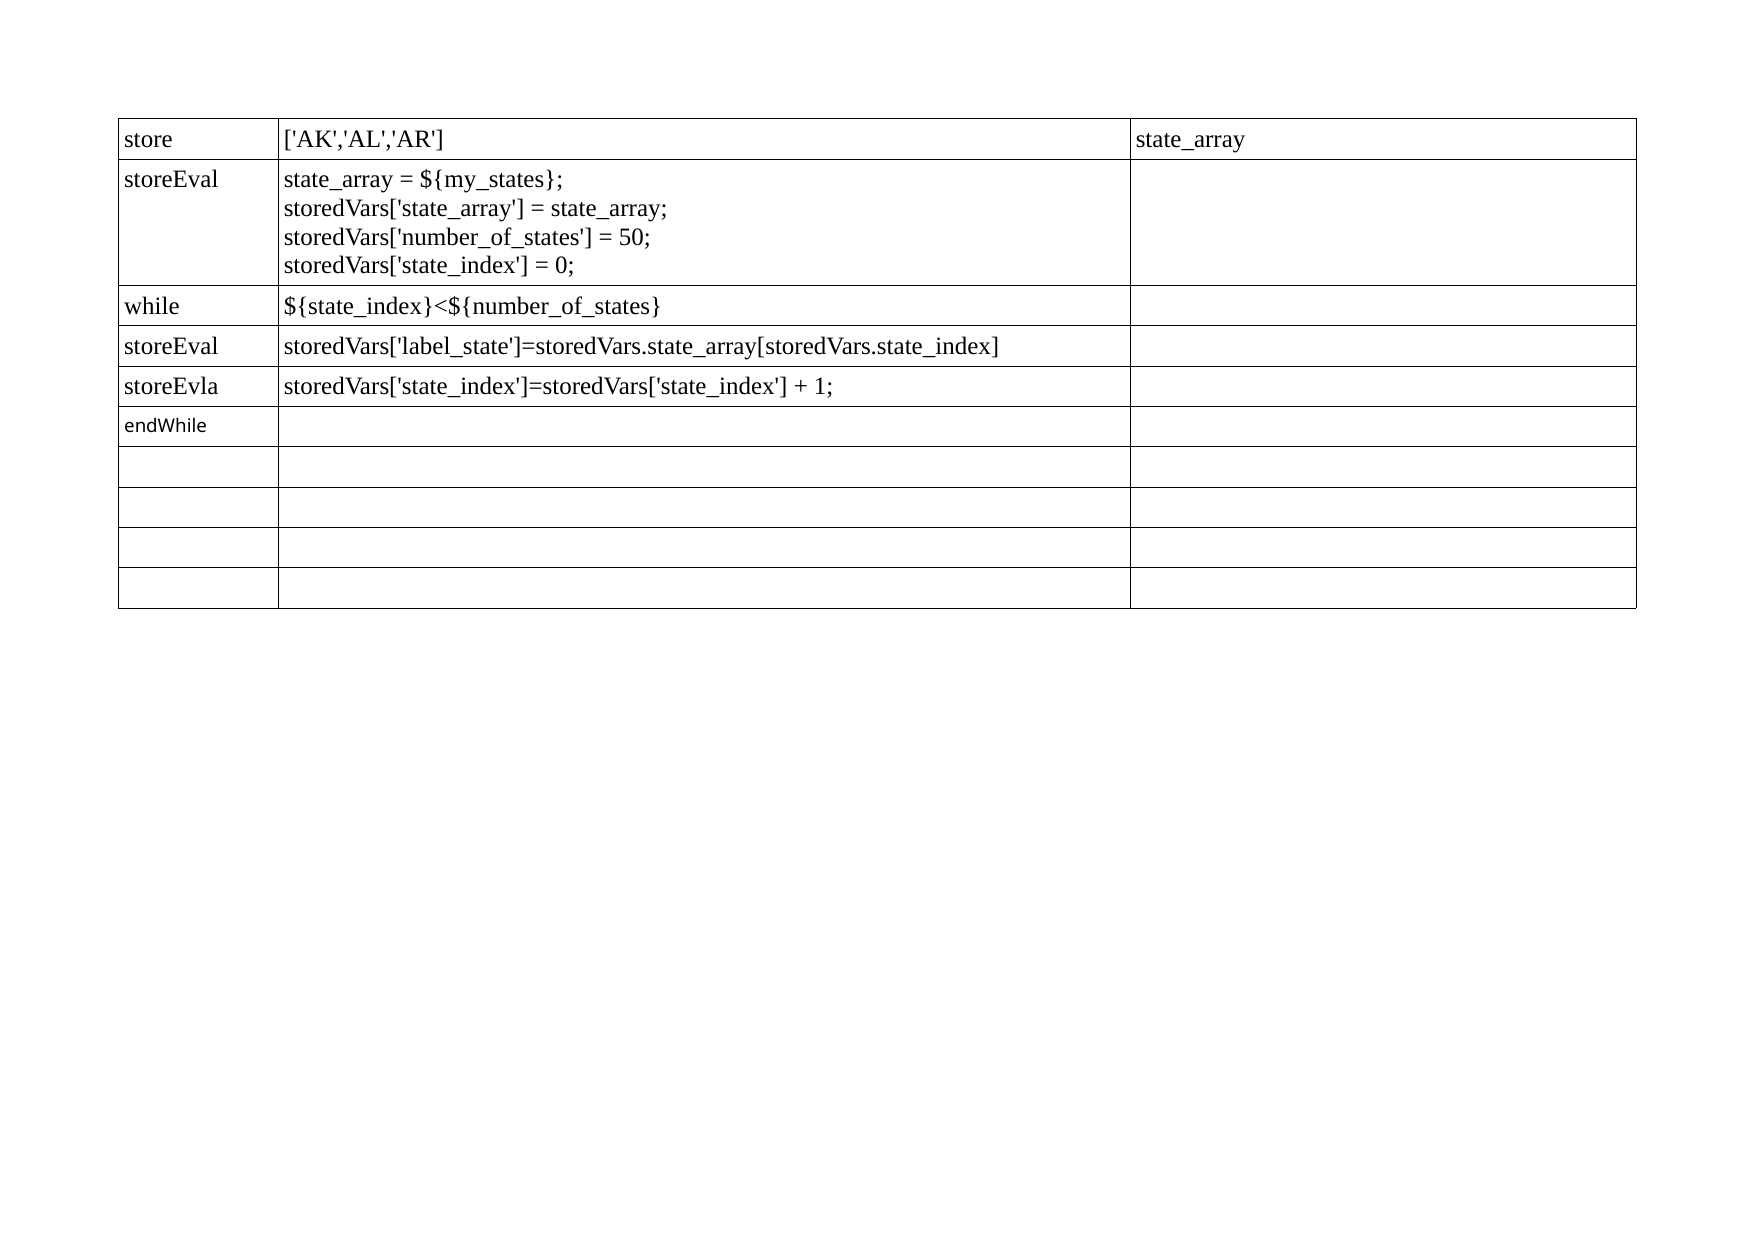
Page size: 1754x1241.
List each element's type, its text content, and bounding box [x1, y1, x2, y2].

table_cell [1131, 488, 1636, 527]
table_cell [119, 528, 278, 567]
table_cell ${state_index}<${number_of_states} [279, 286, 1130, 325]
table_cell storeEvla [119, 367, 278, 406]
table_cell [1131, 160, 1636, 285]
table_cell storeEval [119, 160, 278, 285]
table_cell [119, 447, 278, 487]
table_cell [1131, 367, 1636, 406]
table_cell while [119, 286, 278, 325]
table_cell storeEval [119, 326, 278, 366]
table_cell endWhile [119, 407, 278, 446]
table_cell [279, 528, 1130, 567]
table_cell [1131, 447, 1636, 487]
table_header state_array [1131, 119, 1636, 158]
table_cell [1131, 568, 1636, 607]
table_header ['AK','AL','AR'] [279, 119, 1130, 158]
table_cell [279, 568, 1130, 607]
table_cell [119, 568, 278, 607]
table_cell [1131, 407, 1636, 446]
table_cell storedVars['state_index']=storedVars['state_index'] + 1; [279, 367, 1130, 406]
table_cell [1131, 326, 1636, 366]
table_cell [279, 488, 1130, 527]
table_cell [1131, 286, 1636, 325]
table_cell state_array = ${my_states}; storedVars['state_array'] = state_array; storedVars['number_of_states'] = 50; storedVars['state_index'] = 0; [279, 160, 1130, 285]
table_cell [1131, 528, 1636, 567]
table_cell [279, 447, 1130, 487]
table_cell [119, 488, 278, 527]
table_header store [119, 119, 278, 158]
table_cell [279, 407, 1130, 446]
table_cell storedVars['label_state']=storedVars.state_array[storedVars.state_index] [279, 326, 1130, 366]
